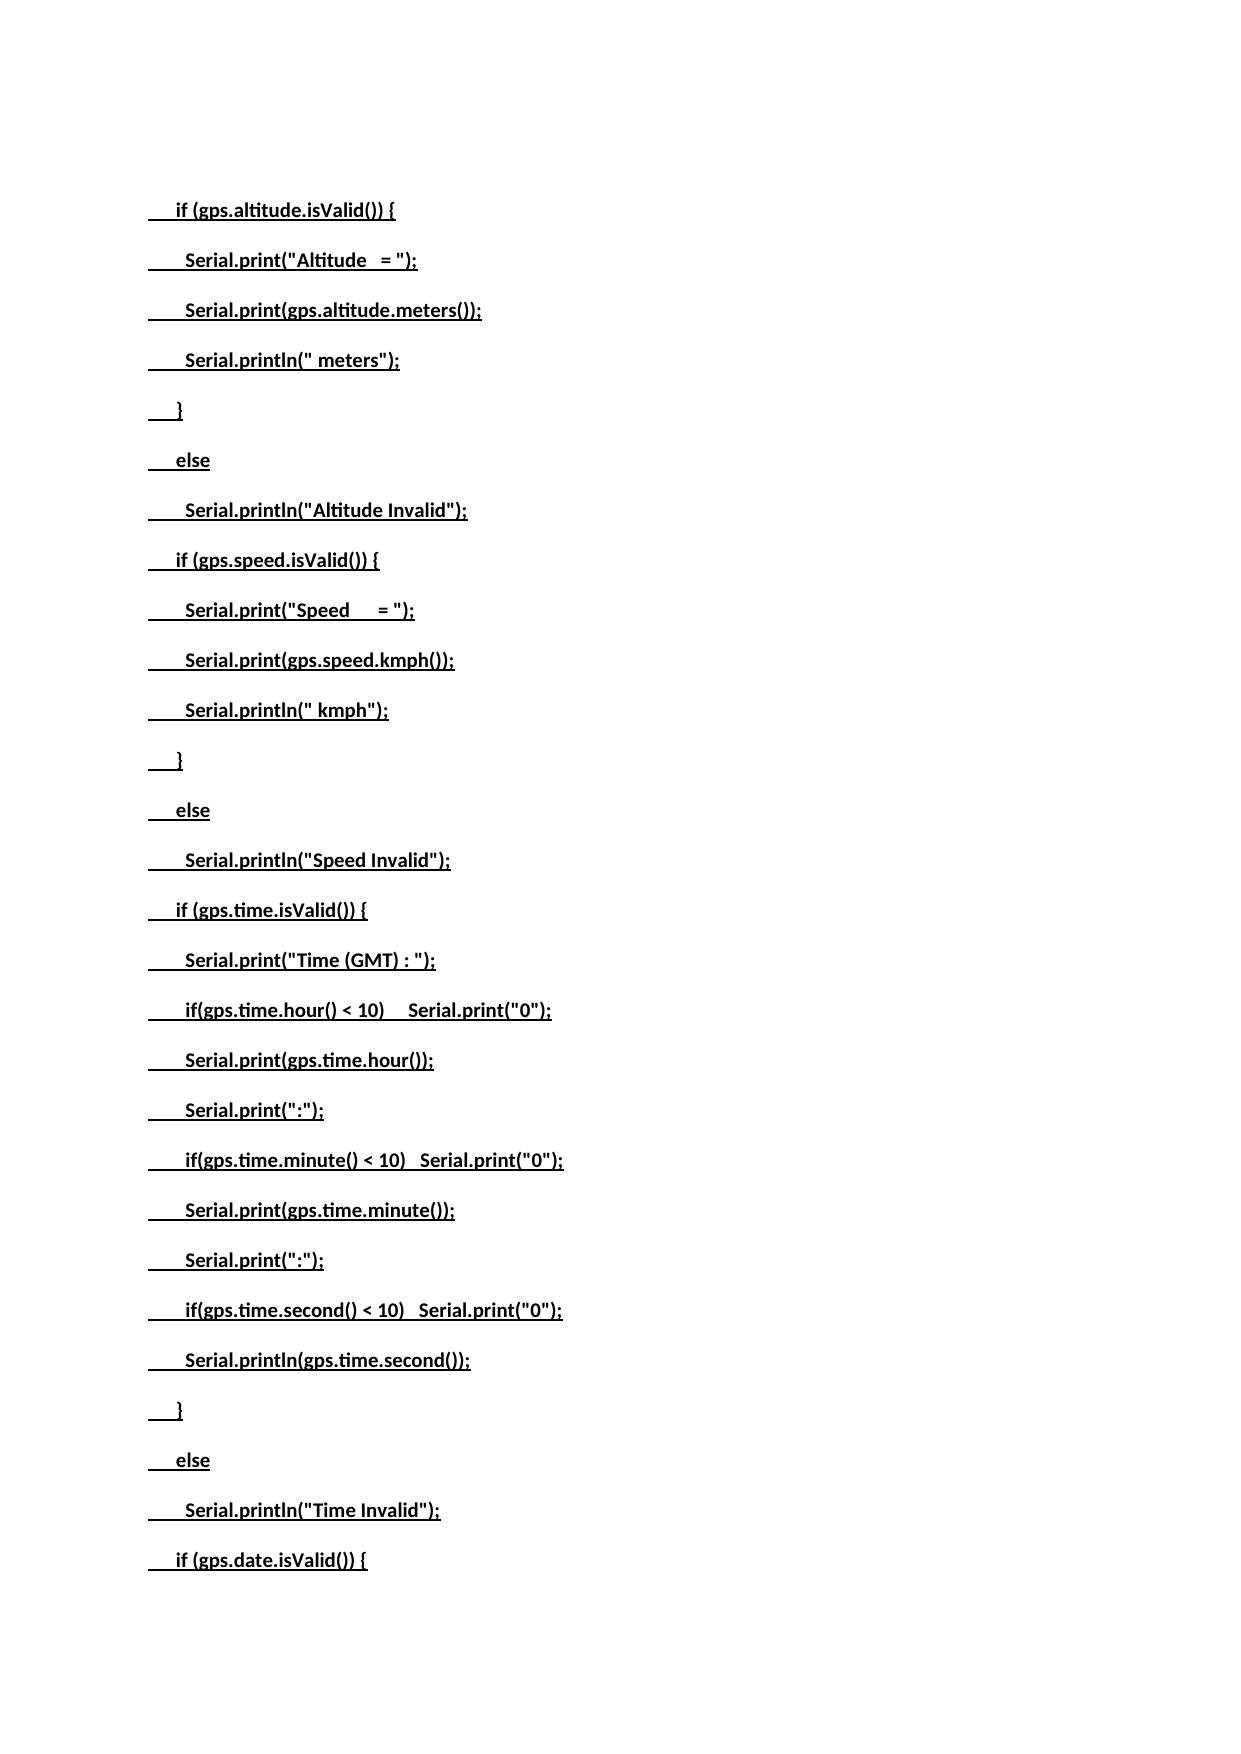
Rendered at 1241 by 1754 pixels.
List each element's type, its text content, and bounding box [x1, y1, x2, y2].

text if(gps.time.second() < 10) Serial.print("0"); [148, 1298, 1093, 1323]
text if(gps.time.hour() < 10) Serial.print("0"); [148, 998, 1093, 1023]
text else [148, 448, 1093, 473]
text Serial.print("Altitude = "); [148, 248, 1093, 273]
text } [148, 398, 1093, 423]
text if (gps.altitude.isValid()) { [148, 198, 1093, 223]
text if (gps.speed.isValid()) { [148, 548, 1093, 573]
text else [148, 798, 1093, 823]
text Serial.print(gps.time.minute()); [148, 1198, 1093, 1223]
text if (gps.time.isValid()) { [148, 898, 1093, 923]
text Serial.println("Altitude Invalid"); [148, 498, 1093, 523]
text if (gps.date.isValid()) { [148, 1548, 1093, 1573]
text Serial.print(":"); [148, 1098, 1093, 1123]
text Serial.print(":"); [148, 1248, 1093, 1273]
text Serial.println("Speed Invalid"); [148, 848, 1093, 873]
text if(gps.time.minute() < 10) Serial.print("0"); [148, 1148, 1093, 1173]
text Serial.print("Time (GMT) : "); [148, 948, 1093, 973]
text Serial.print(gps.speed.kmph()); [148, 648, 1093, 673]
text } [148, 748, 1093, 773]
text Serial.print("Speed = "); [148, 598, 1093, 623]
text Serial.println(" meters"); [148, 348, 1093, 373]
text Serial.println("Time Invalid"); [148, 1498, 1093, 1523]
text Serial.print(gps.altitude.meters()); [148, 298, 1093, 323]
text Serial.print(gps.time.hour()); [148, 1048, 1093, 1073]
text } [148, 1398, 1093, 1423]
text Serial.println(" kmph"); [148, 698, 1093, 723]
text Serial.println(gps.time.second()); [148, 1348, 1093, 1373]
text else [148, 1448, 1093, 1473]
